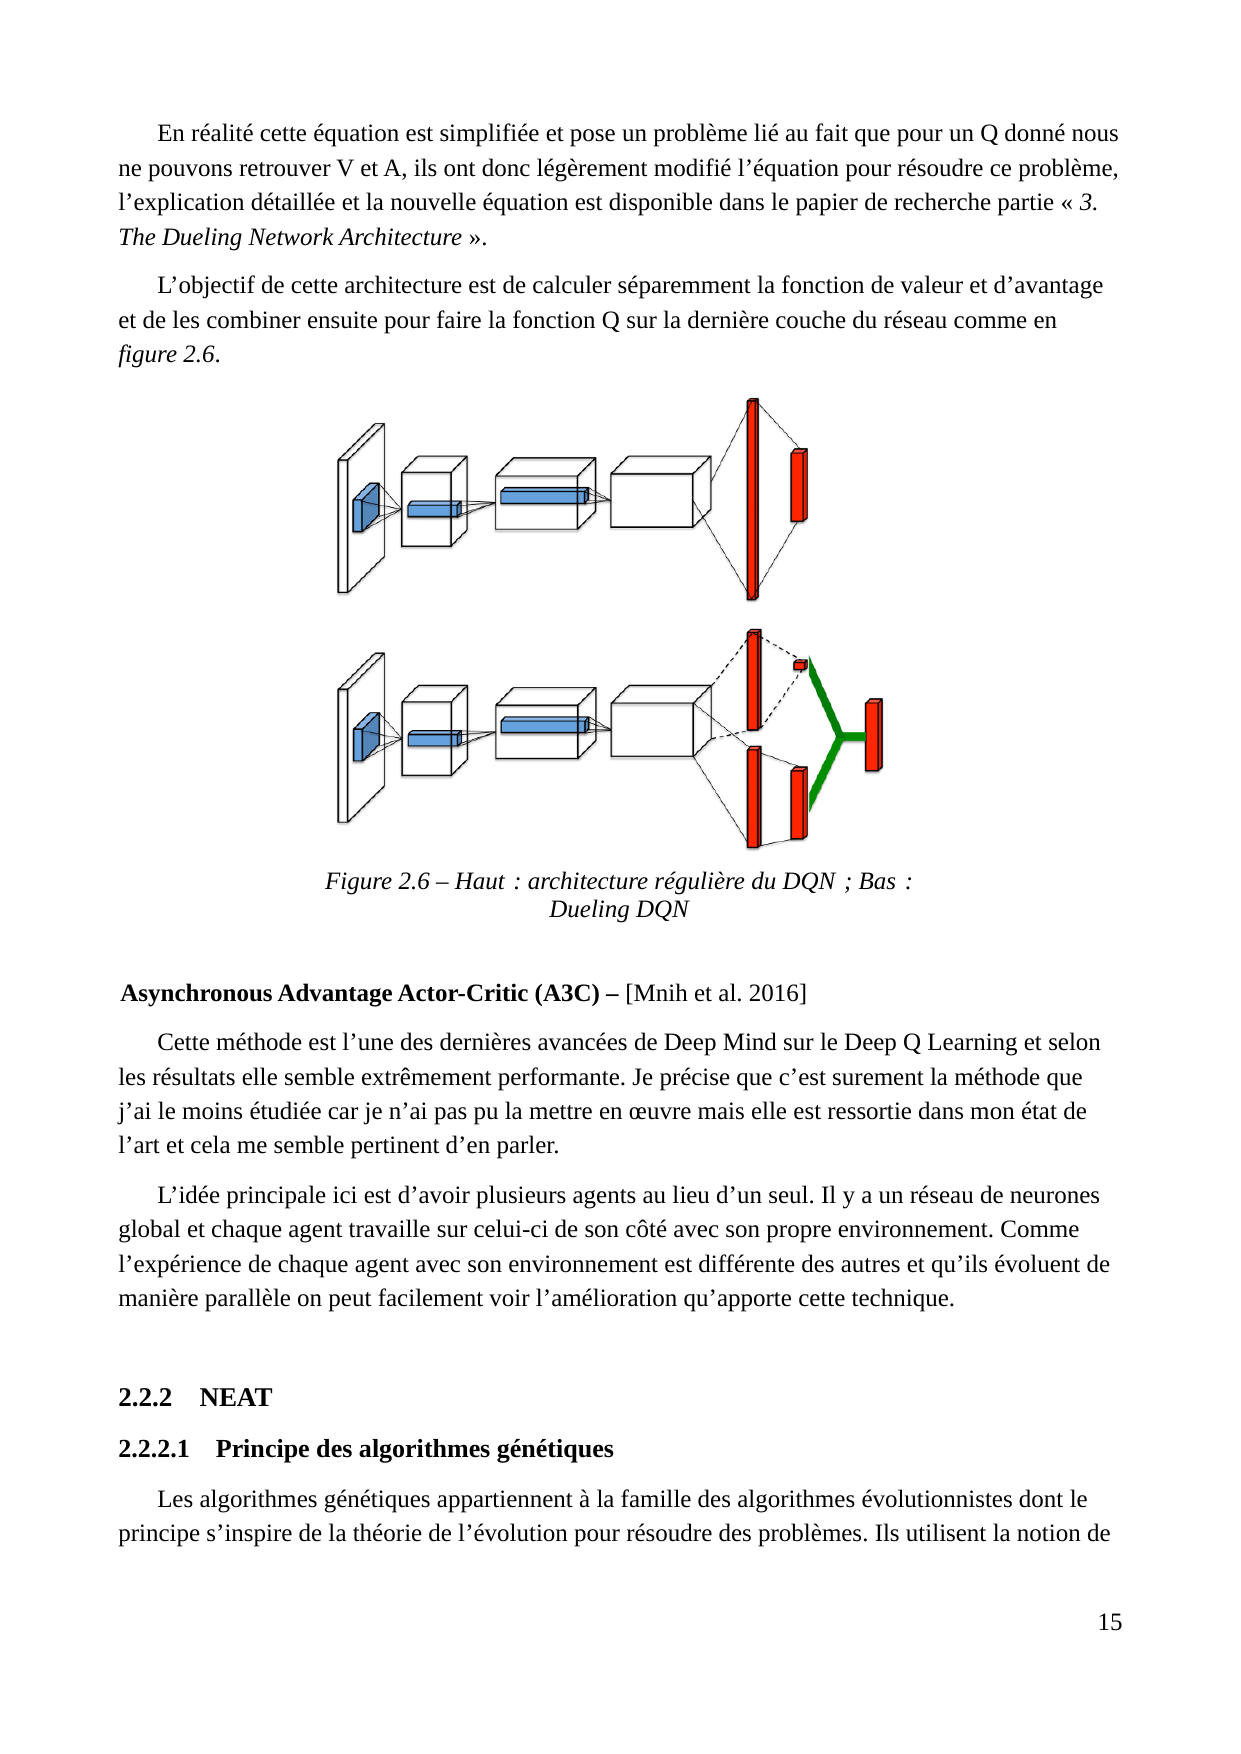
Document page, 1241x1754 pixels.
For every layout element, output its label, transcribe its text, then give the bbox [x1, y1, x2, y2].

subtitle 2.2.2 NEAT [118, 1381, 1122, 1412]
text En réalité cette équation est simplifiée et pose un problème lié au fait que pour un Q donné nous ne pouvons retrouver V et A, ils ont donc légèrement modifié l’équation pour résoudre ce problème, l’explication détaillée et la nouvelle équation est disponible dans le papier de recherche partie « 3. The Dueling Network Architecture ». [118, 118, 1122, 250]
text Asynchronous Advantage Actor-Critic (A3C) – [Mnih et al. 2016] [118, 978, 1122, 1007]
text Figure 2.6 – Haut : architecture régulière du DQN ; Bas : Dueling DQN [289, 866, 951, 923]
picture [289, 380, 951, 866]
text Cette méthode est l’une des dernières avancées de Deep Mind sur le Deep Q Learning et selon les résultats elle semble extrêmement performante. Je précise que c’est surement la méthode que j’ai le moins étudiée car je n’ai pas pu la mettre en œuvre mais elle est ressortie dans mon état de l’art et cela me semble pertinent d’en parler. [118, 1027, 1122, 1159]
text Les algorithmes génétiques appartiennent à la famille des algorithmes évolutionnistes dont le principe s’inspire de la théorie de l’évolution pour résoudre des problèmes. Ils utilisent la notion de [118, 1484, 1122, 1547]
text L’objectif de cette architecture est de calculer séparemment la fonction de valeur et d’avantage et de les combiner ensuite pour faire la fonction Q sur la dernière couche du réseau comme en figure 2.6. [118, 271, 1122, 368]
text L’idée principale ici est d’avoir plusieurs agents au lieu d’un seul. Il y a un réseau de neurones global et chaque agent travaille sur celui-ci de son côté avec son propre environnement. Comme l’expérience de chaque agent avec son environnement est différente des autres et qu’ils évoluent de manière parallèle on peut facilement voir l’amélioration qu’apporte cette technique. [118, 1180, 1122, 1312]
subtitle 2.2.2.1 Principe des algorithmes génétiques [118, 1433, 1122, 1463]
